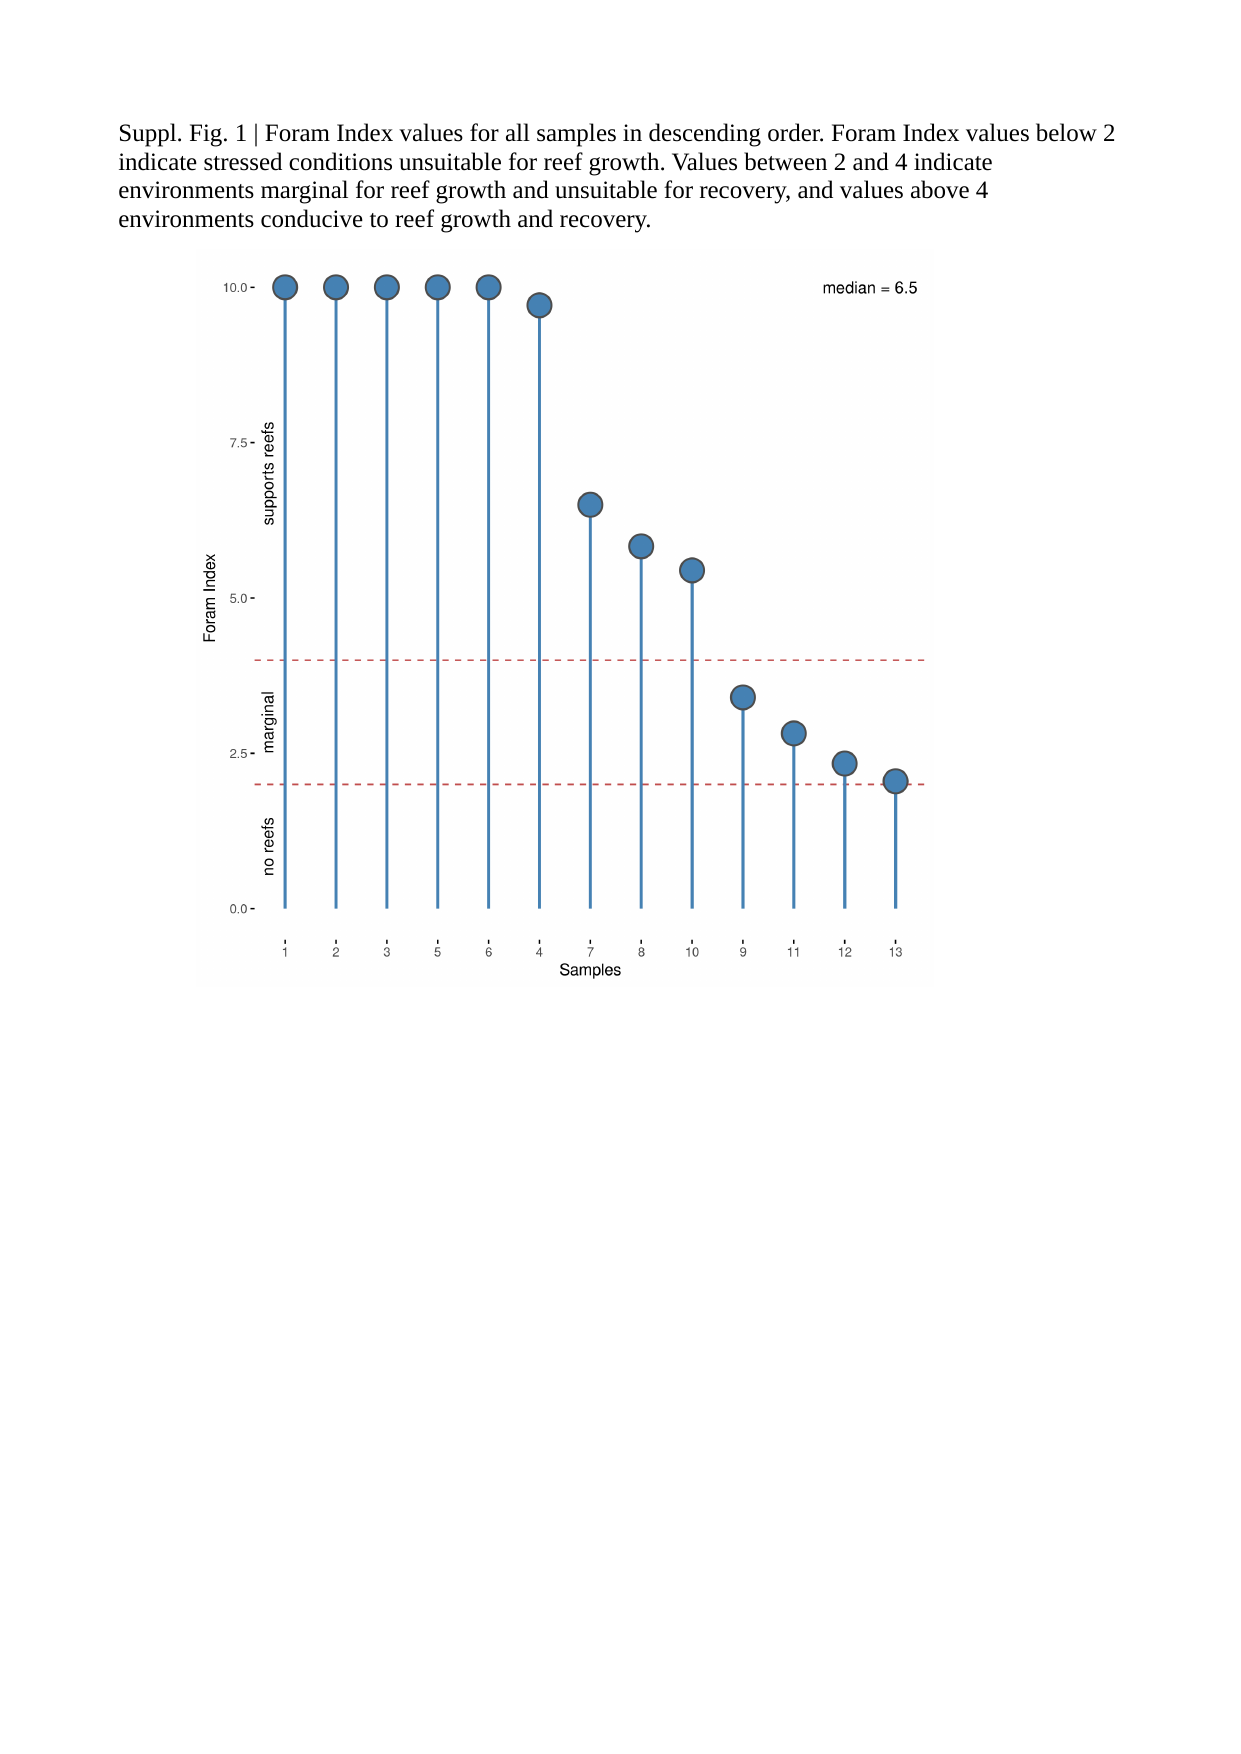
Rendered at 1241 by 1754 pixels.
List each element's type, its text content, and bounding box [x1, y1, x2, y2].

picture [195, 249, 934, 987]
text Suppl. Fig. 1 | Foram Index values for all samples in descending order. Foram Index values below 2 indicate stressed conditions unsuitable for reef growth. Values between 2 and 4 indicate environments marginal for reef growth and unsuitable for recovery, and values above 4 environments conducive to reef growth and recovery. [118, 118, 1122, 233]
